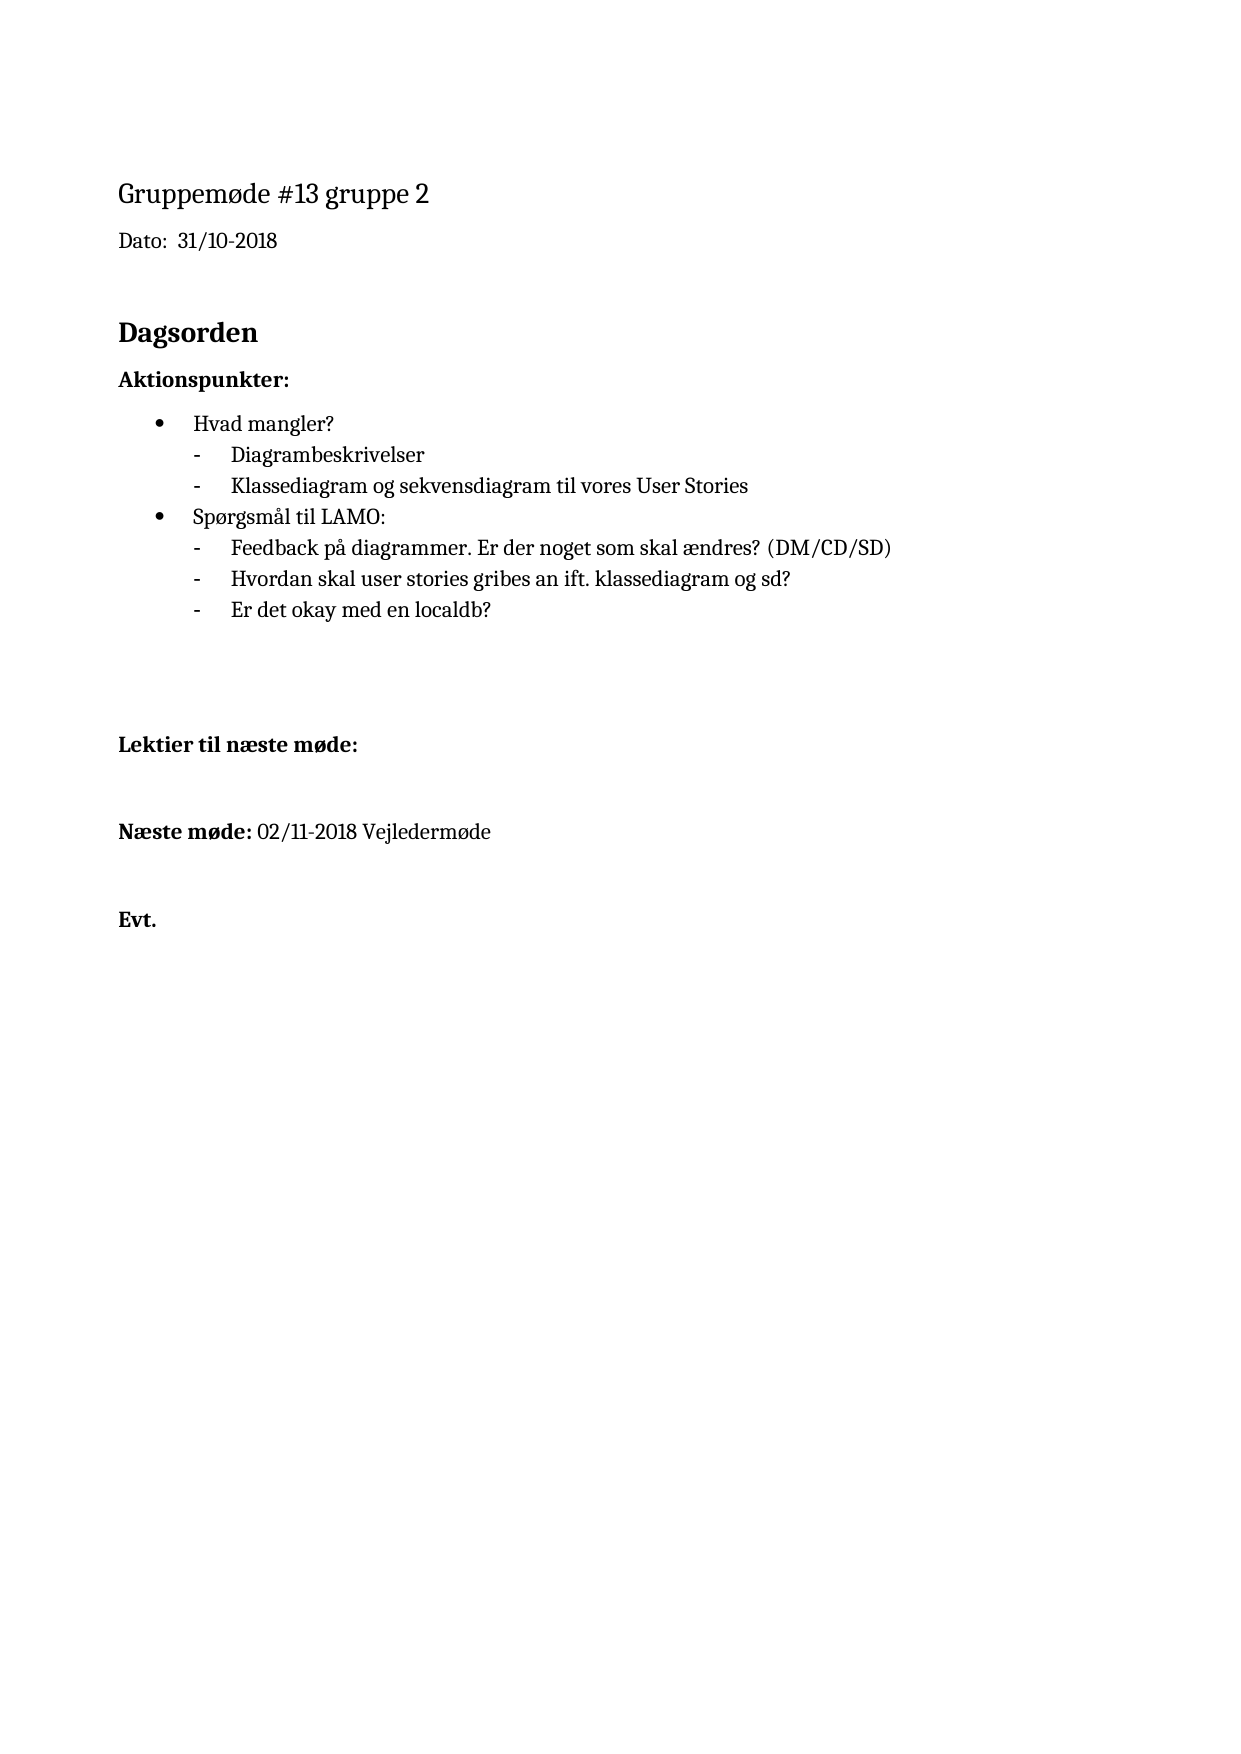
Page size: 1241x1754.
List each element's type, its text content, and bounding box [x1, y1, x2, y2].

list Hvordan skal user stories gribes an ift. klassediagram og sd? [193, 565, 1122, 592]
text Aktionspunkter: [118, 367, 1122, 393]
text Lektier til næste møde: [118, 732, 1122, 758]
text Næste møde: 02/11-2018 Vejledermøde [118, 819, 1122, 845]
text Dagsorden [118, 316, 1122, 349]
text Evt. [118, 907, 1122, 933]
list Er det okay med en localdb? [193, 596, 1122, 623]
list Spørgsmål til LAMO: [156, 503, 1122, 530]
list Klassediagram og sekvensdiagram til vores User Stories [193, 472, 1122, 499]
list Diagrambeskrivelser [193, 441, 1122, 468]
text Dato: 31/10-2018 [118, 228, 1122, 255]
list Feedback på diagrammer. Er der noget som skal ændres? (DM/CD/SD) [193, 534, 1122, 561]
list Hvad mangler? [156, 411, 1122, 437]
text Gruppemøde #13 gruppe 2 [118, 177, 1122, 211]
